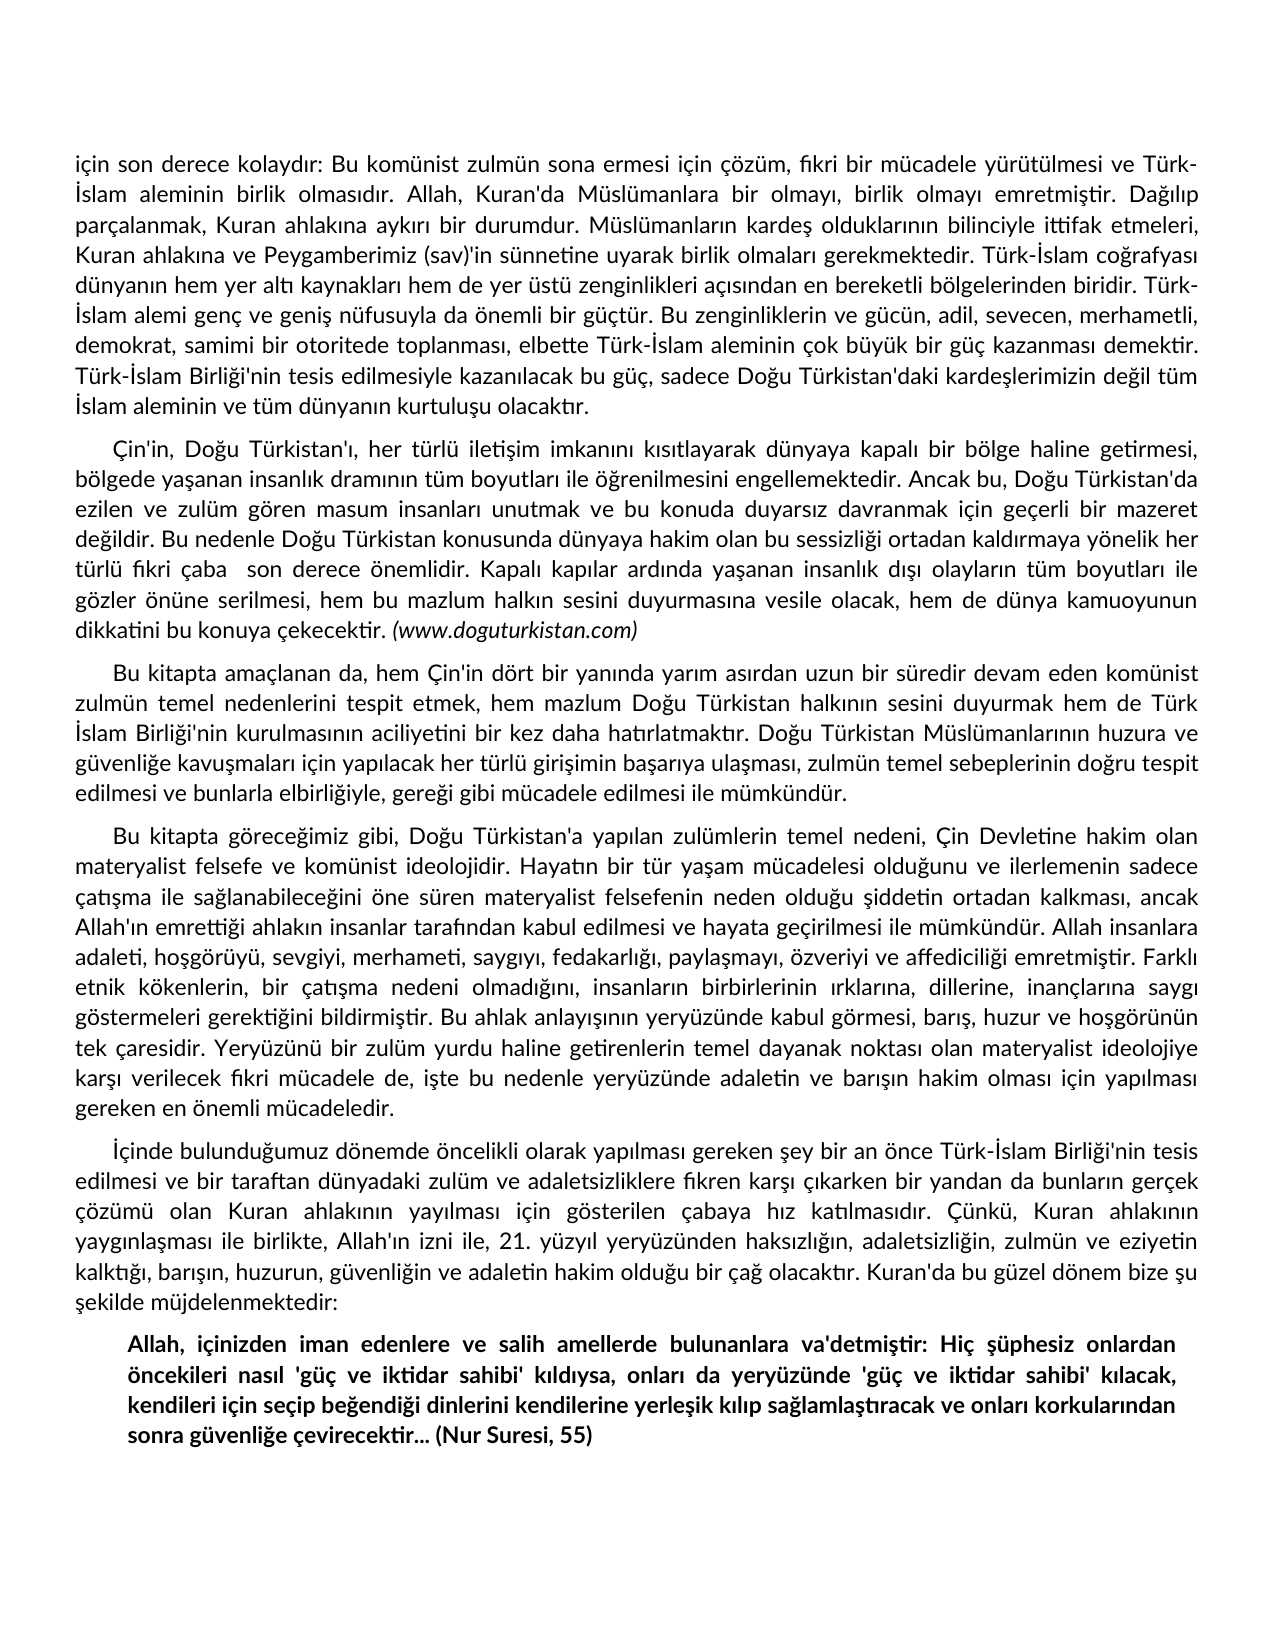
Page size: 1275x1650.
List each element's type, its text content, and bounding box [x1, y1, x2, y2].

text için son derece kolaydır: Bu komünist zulmün sona ermesi için çözüm, fikri bir mücadele yürütülmesi ve Türk-İslam aleminin birlik olmasıdır. Allah, Kuran'da Müslümanlara bir olmayı, birlik olmayı emretmiştir. Dağılıp parçalanmak, Kuran ahlakına aykırı bir durumdur. Müslümanların kardeş olduklarının bilinciyle ittifak etmeleri, Kuran ahlakına ve Peygamberimiz (sav)'in sünnetine uyarak birlik olmaları gerekmektedir. Türk-İslam coğrafyası dünyanın hem yer altı kaynakları hem de yer üstü zenginlikleri açısından en bereketli bölgelerinden biridir. Türk-İslam alemi genç ve geniş nüfusuyla da önemli bir güçtür. Bu zenginliklerin ve gücün, adil, sevecen, merhametli, demokrat, samimi bir otoritede toplanması, elbette Türk-İslam aleminin çok büyük bir güç kazanması demektir. Türk-İslam Birliği'nin tesis edilmesiyle kazanılacak bu güç, sadece Doğu Türkistan'daki kardeşlerimizin değil tüm İslam aleminin ve tüm dünyanın kurtuluşu olacaktır. [75, 150, 1200, 419]
text Bu kitapta amaçlanan da, hem Çin'in dört bir yanında yarım asırdan uzun bir süredir devam eden komünist zulmün temel nedenlerini tespit etmek, hem mazlum Doğu Türkistan halkının sesini duyurmak hem de Türk İslam Birliği'nin kurulmasının aciliyetini bir kez daha hatırlatmaktır. Doğu Türkistan Müslümanlarının huzura ve güvenliğe kavuşmaları için yapılacak her türlü girişimin başarıya ulaşması, zulmün temel sebeplerinin doğru tespit edilmesi ve bunlarla elbirliğiyle, gereği gibi mücadele edilmesi ile mümkündür. [75, 658, 1200, 807]
text İçinde bulunduğumuz dönemde öncelikli olarak yapılması gereken şey bir an önce Türk-İslam Birliği'nin tesis edilmesi ve bir taraftan dünyadaki zulüm ve adaletsizliklere fikren karşı çıkarken bir yandan da bunların gerçek çözümü olan Kuran ahlakının yayılması için gösterilen çabaya hız katılmasıdır. Çünkü, Kuran ahlakının yaygınlaşması ile birlikte, Allah'ın izni ile, 21. yüzyıl yeryüzünden haksızlığın, adaletsizliğin, zulmün ve eziyetin kalktığı, barışın, huzurun, güvenliğin ve adaletin hakim olduğu bir çağ olacaktır. Kuran'da bu güzel dönem bize şu şekilde müjdelenmektedir: [75, 1136, 1200, 1315]
text Allah, içinizden iman edenlere ve salih amellerde bulunanlara va'detmiştir: Hiç şüphesiz onlardan öncekileri nasıl 'güç ve iktidar sahibi' kıldıysa, onları da yeryüzünde 'güç ve iktidar sahibi' kılacak, kendileri için seçip beğendiği dinlerini kendilerine yerleşik kılıp sağlamlaştıracak ve onları korkularından sonra güvenliğe çevirecektir... (Nur Suresi, 55) [127, 1330, 1177, 1448]
text Bu kitapta göreceğimiz gibi, Doğu Türkistan'a yapılan zulümlerin temel nedeni, Çin Devletine hakim olan materyalist felsefe ve komünist ideolojidir. Hayatın bir tür yaşam mücadelesi olduğunu ve ilerlemenin sadece çatışma ile sağlanabileceğini öne süren materyalist felsefenin neden olduğu şiddetin ortadan kalkması, ancak Allah'ın emrettiği ahlakın insanlar tarafından kabul edilmesi ve hayata geçirilmesi ile mümkündür. Allah insanlara adaleti, hoşgörüyü, sevgiyi, merhameti, saygıyı, fedakarlığı, paylaşmayı, özveriyi ve affediciliği emretmiştir. Farklı etnik kökenlerin, bir çatışma nedeni olmadığını, insanların birbirlerinin ırklarına, dillerine, inançlarına saygı göstermeleri gerektiğini bildirmiştir. Bu ahlak anlayışının yeryüzünde kabul görmesi, barış, huzur ve hoşgörünün tek çaresidir. Yeryüzünü bir zulüm yurdu haline getirenlerin temel dayanak noktası olan materyalist ideolojiye karşı verilecek fikri mücadele de, işte bu nedenle yeryüzünde adaletin ve barışın hakim olması için yapılması gereken en önemli mücadeledir. [75, 822, 1200, 1121]
text Çin'in, Doğu Türkistan'ı, her türlü iletişim imkanını kısıtlayarak dünyaya kapalı bir bölge haline getirmesi, bölgede yaşanan insanlık dramının tüm boyutları ile öğrenilmesini engellemektedir. Ancak bu, Doğu Türkistan'da ezilen ve zulüm gören masum insanları unutmak ve bu konuda duyarsız davranmak için geçerli bir mazeret değildir. Bu nedenle Doğu Türkistan konusunda dünyaya hakim olan bu sessizliği ortadan kaldırmaya yönelik her türlü fikri çaba son derece önemlidir. Kapalı kapılar ardında yaşanan insanlık dışı olayların tüm boyutları ile gözler önüne serilmesi, hem bu mazlum halkın sesini duyurmasına vesile olacak, hem de dünya kamuoyunun dikkatini bu konuya çekecektir. (www.doguturkistan.com) [75, 434, 1200, 643]
